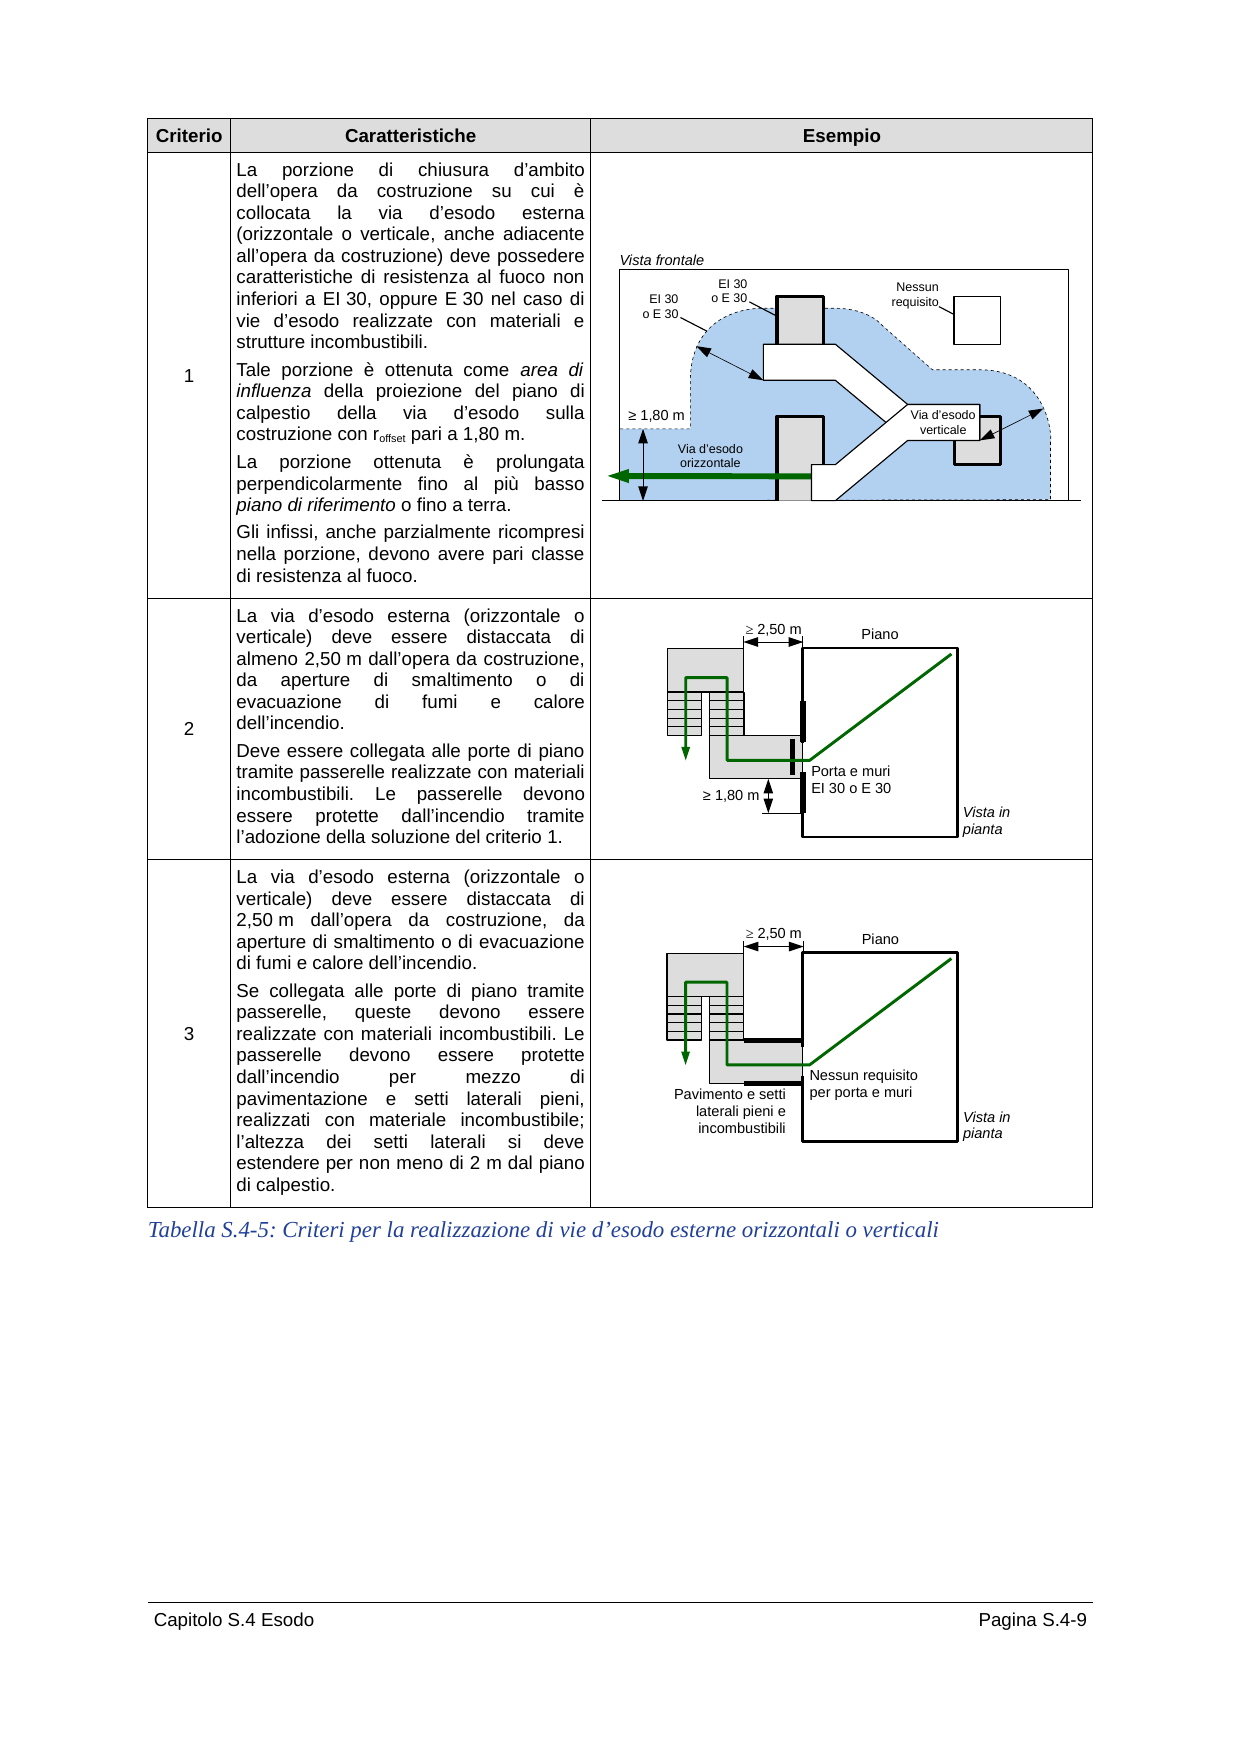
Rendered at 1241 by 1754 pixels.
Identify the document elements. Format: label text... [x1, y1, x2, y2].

table_header Caratteristiche [231, 119, 590, 152]
text Tabella S.4-5: Criteri per la realizzazione di vie d’esodo esterne orizzontali o verticali [148, 1216, 1093, 1243]
table_cell La via d’esodo esterna (orizzontale o verticale) deve essere distaccata di 2,50 m dall’opera da costruzione, da aperture di smaltimento o di evacuazione di fumi e calore dell’incendio. Se collegata alle porte di piano tramite passerelle, queste devono essere realizzate con materiali incombustibili. Le passerelle devono essere protette dall’incendio per mezzo di pavimentazione e setti laterali pieni, realizzati con materiale incombustibile; l’altezza dei setti laterali si deve estendere per non meno di 2 m dal piano di calpestio. [231, 860, 590, 1207]
table_cell 2 [148, 599, 230, 859]
table_header Esempio [591, 119, 1092, 152]
table_cell 1 [148, 153, 230, 598]
table_cell La porzione di chiusura d’ambito dell’opera da costruzione su cui è collocata la via d’esodo esterna (orizzontale o verticale, anche adiacente all’opera da costruzione) deve possedere caratteristiche di resistenza al fuoco non inferiori a EI 30, oppure E 30 nel caso di vie d’esodo realizzate con materiali e strutture incombustibili. Tale porzione è ottenuta come area di influenza della proiezione del piano di calpestio della via d’esodo sulla costruzione con roffset pari a 1,80 m. La porzione ottenuta è prolungata perpendicolarmente fino al più basso piano di riferimento o fino a terra. Gli infissi, anche parzialmente ricompresi nella porzione, devono avere pari classe di resistenza al fuoco. [231, 153, 590, 598]
table_cell [591, 153, 1092, 598]
table_cell [591, 599, 1092, 859]
table_header Criterio [148, 119, 230, 152]
table_cell [591, 860, 1092, 1207]
table_cell La via d’esodo esterna (orizzontale o verticale) deve essere distaccata di almeno 2,50 m dall’opera da costruzione, da aperture di smaltimento o di evacuazione di fumi e calore dell’incendio. Deve essere collegata alle porte di piano tramite passerelle realizzate con materiali incombustibili. Le passerelle devono essere protette dall’incendio tramite l’adozione della soluzione del criterio 1. [231, 599, 590, 859]
table_cell 3 [148, 860, 230, 1207]
